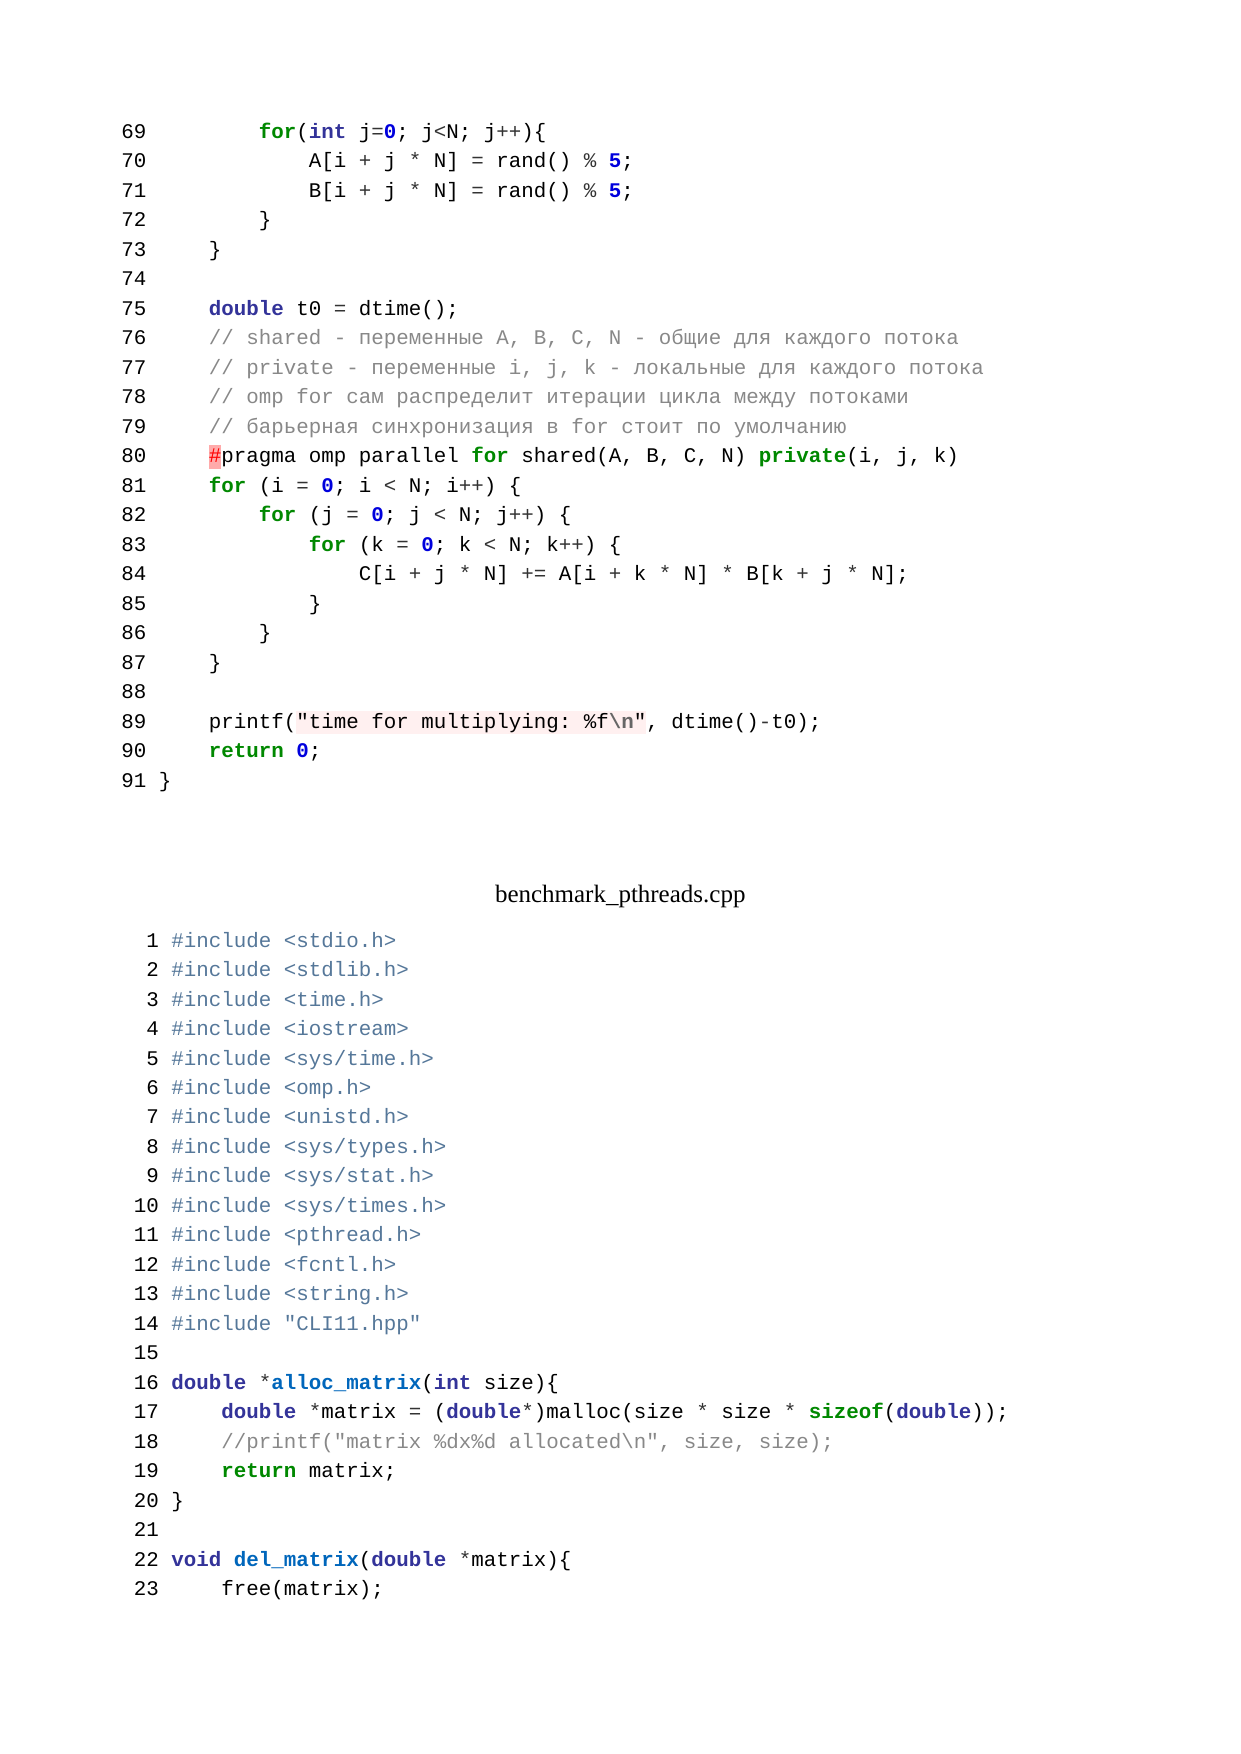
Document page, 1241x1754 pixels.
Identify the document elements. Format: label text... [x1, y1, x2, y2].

table_header 69 70 71 72 73 74 75 76 77 78 79 80 81 82 83 84 85 86 87 88 89 90 91 [118, 118, 156, 832]
text benchmark_pthreads.cpp [118, 879, 1122, 908]
table_header for(int j=0; j<N; j++){ A[i + j * N] = rand() % 5; B[i + j * N] = rand() % 5; } } double t0 = dtime(); // shared - переменные A, B, C, N - общие для каждого потока // private - переменные i, j, k - локальные для каждого потока // omp for сам распределит итерации цикла между потоками // барьерная синхронизация в for стоит по умолчанию #pragma omp parallel for shared(A, B, C, N) private(i, j, k) for (i = 0; i < N; i++) { for (j = 0; j < N; j++) { for (k = 0; k < N; k++) { C[i + j * N] += A[i + k * N] * B[k + j * N]; } } } printf("time for multiplying: %f\n", dtime()-t0); return 0; } [156, 118, 1009, 832]
table_header #include <stdio.h> #include <stdlib.h> #include <time.h> #include <iostream> #include <sys/time.h> #include <omp.h> #include <unistd.h> #include <sys/types.h> #include <sys/stat.h> #include <sys/times.h> #include <pthread.h> #include <fcntl.h> #include <string.h> #include "CLI11.hpp" double *alloc_matrix(int size){ double *matrix = (double*)malloc(size * size * sizeof(double)); //printf("matrix %dx%d allocated\n", size, size); return matrix; } void del_matrix(double *matrix){ free(matrix); [168, 927, 1240, 1611]
table_header 1 2 3 4 5 6 7 8 9 10 11 12 13 14 15 16 17 18 19 20 21 22 23 [118, 927, 168, 1611]
